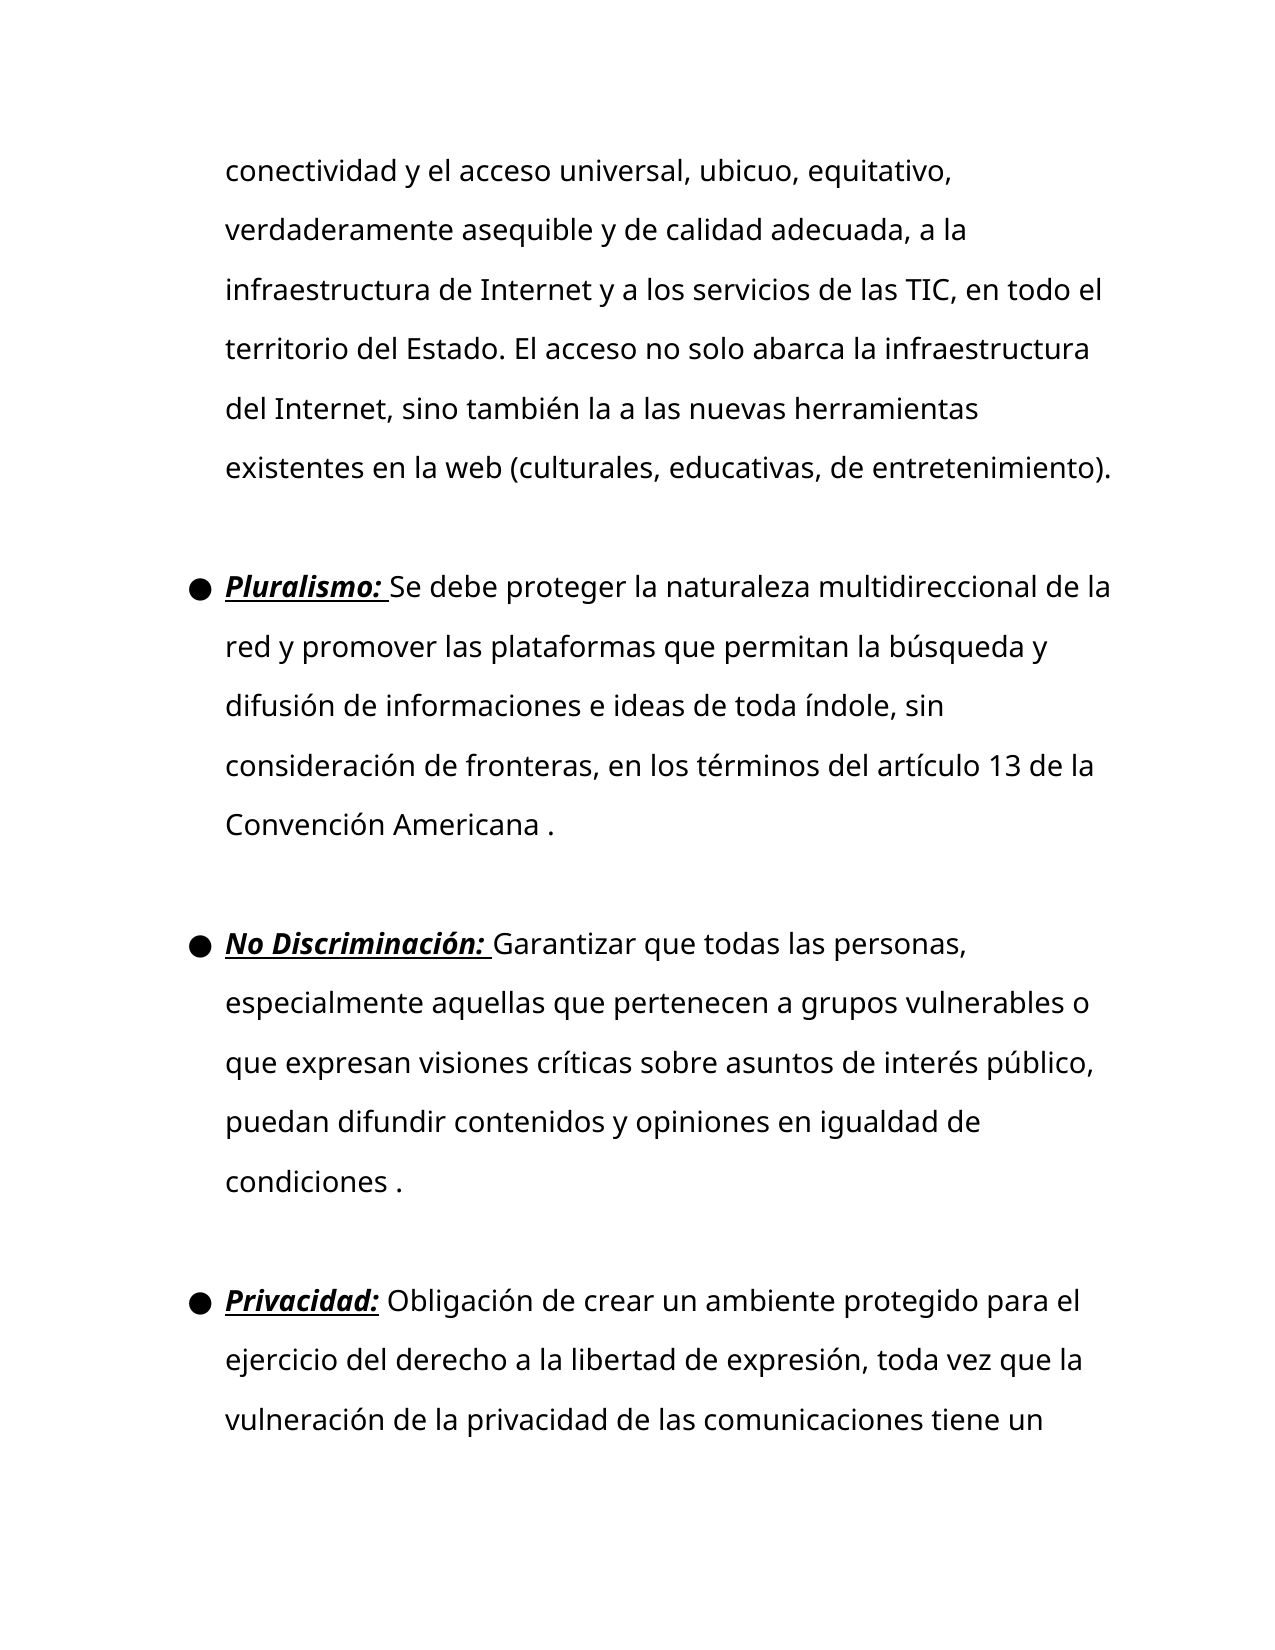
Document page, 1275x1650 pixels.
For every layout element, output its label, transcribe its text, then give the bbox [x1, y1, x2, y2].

list conectividad y el acceso universal, ubicuo, equitativo, verdaderamente asequible y de calidad adecuada, a la infraestructura de Internet y a los servicios de las TIC, en todo el territorio del Estado. El acceso no solo abarca la infraestructura del Internet, sino también la a las nuevas herramientas existentes en la web (culturales, educativas, de entretenimiento). [187, 150, 1125, 487]
list Pluralismo: Se debe proteger la naturaleza multidireccional de la red y promover las plataformas que permitan la búsqueda y difusión de informaciones e ideas de toda índole, sin consideración de fronteras, en los términos del artículo 13 de la Convención Americana . [187, 566, 1125, 844]
list Privacidad: Obligación de crear un ambiente protegido para el ejercicio del derecho a la libertad de expresión, toda vez que la vulneración de la privacidad de las comunicaciones tiene un [187, 1280, 1125, 1439]
list No Discriminación: Garantizar que todas las personas, especialmente aquellas que pertenecen a grupos vulnerables o que expresan visiones críticas sobre asuntos de interés público, puedan difundir contenidos y opiniones en igualdad de condiciones . [187, 923, 1125, 1201]
